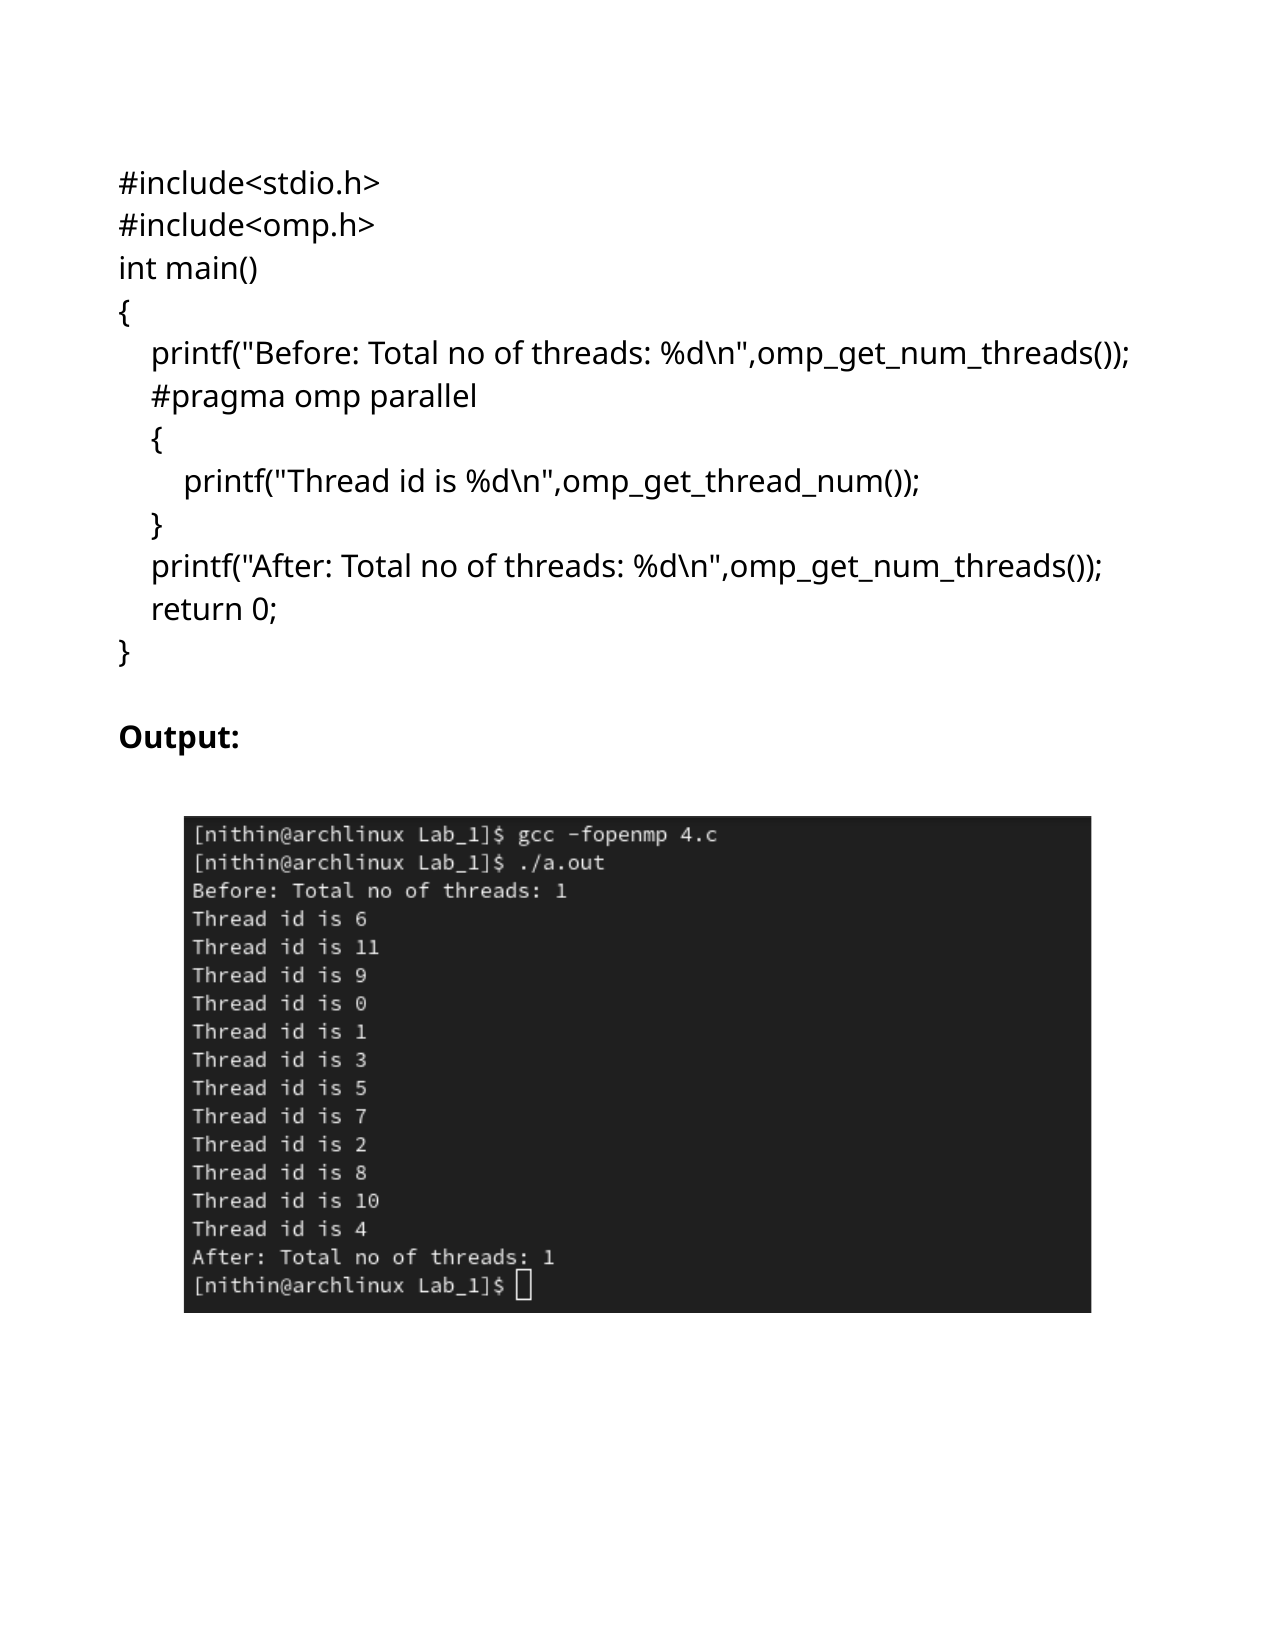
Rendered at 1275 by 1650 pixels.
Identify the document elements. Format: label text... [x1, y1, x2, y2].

text } [118, 502, 1157, 544]
text #include<stdio.h> [118, 161, 1157, 203]
text { [118, 416, 1157, 459]
text printf("Before: Total no of threads: %d\n",omp_get_num_threads()); [118, 331, 1157, 374]
text } [118, 629, 1157, 672]
text printf("Thread id is %d\n",omp_get_thread_num()); [118, 459, 1157, 502]
picture [183, 816, 1092, 1313]
text int main() [118, 246, 1157, 288]
text return 0; [118, 587, 1157, 629]
text #pragma omp parallel [118, 374, 1157, 416]
text printf("After: Total no of threads: %d\n",omp_get_num_threads()); [118, 544, 1157, 587]
text { [118, 288, 1157, 331]
text #include<omp.h> [118, 203, 1157, 246]
text Output: [118, 714, 1157, 757]
